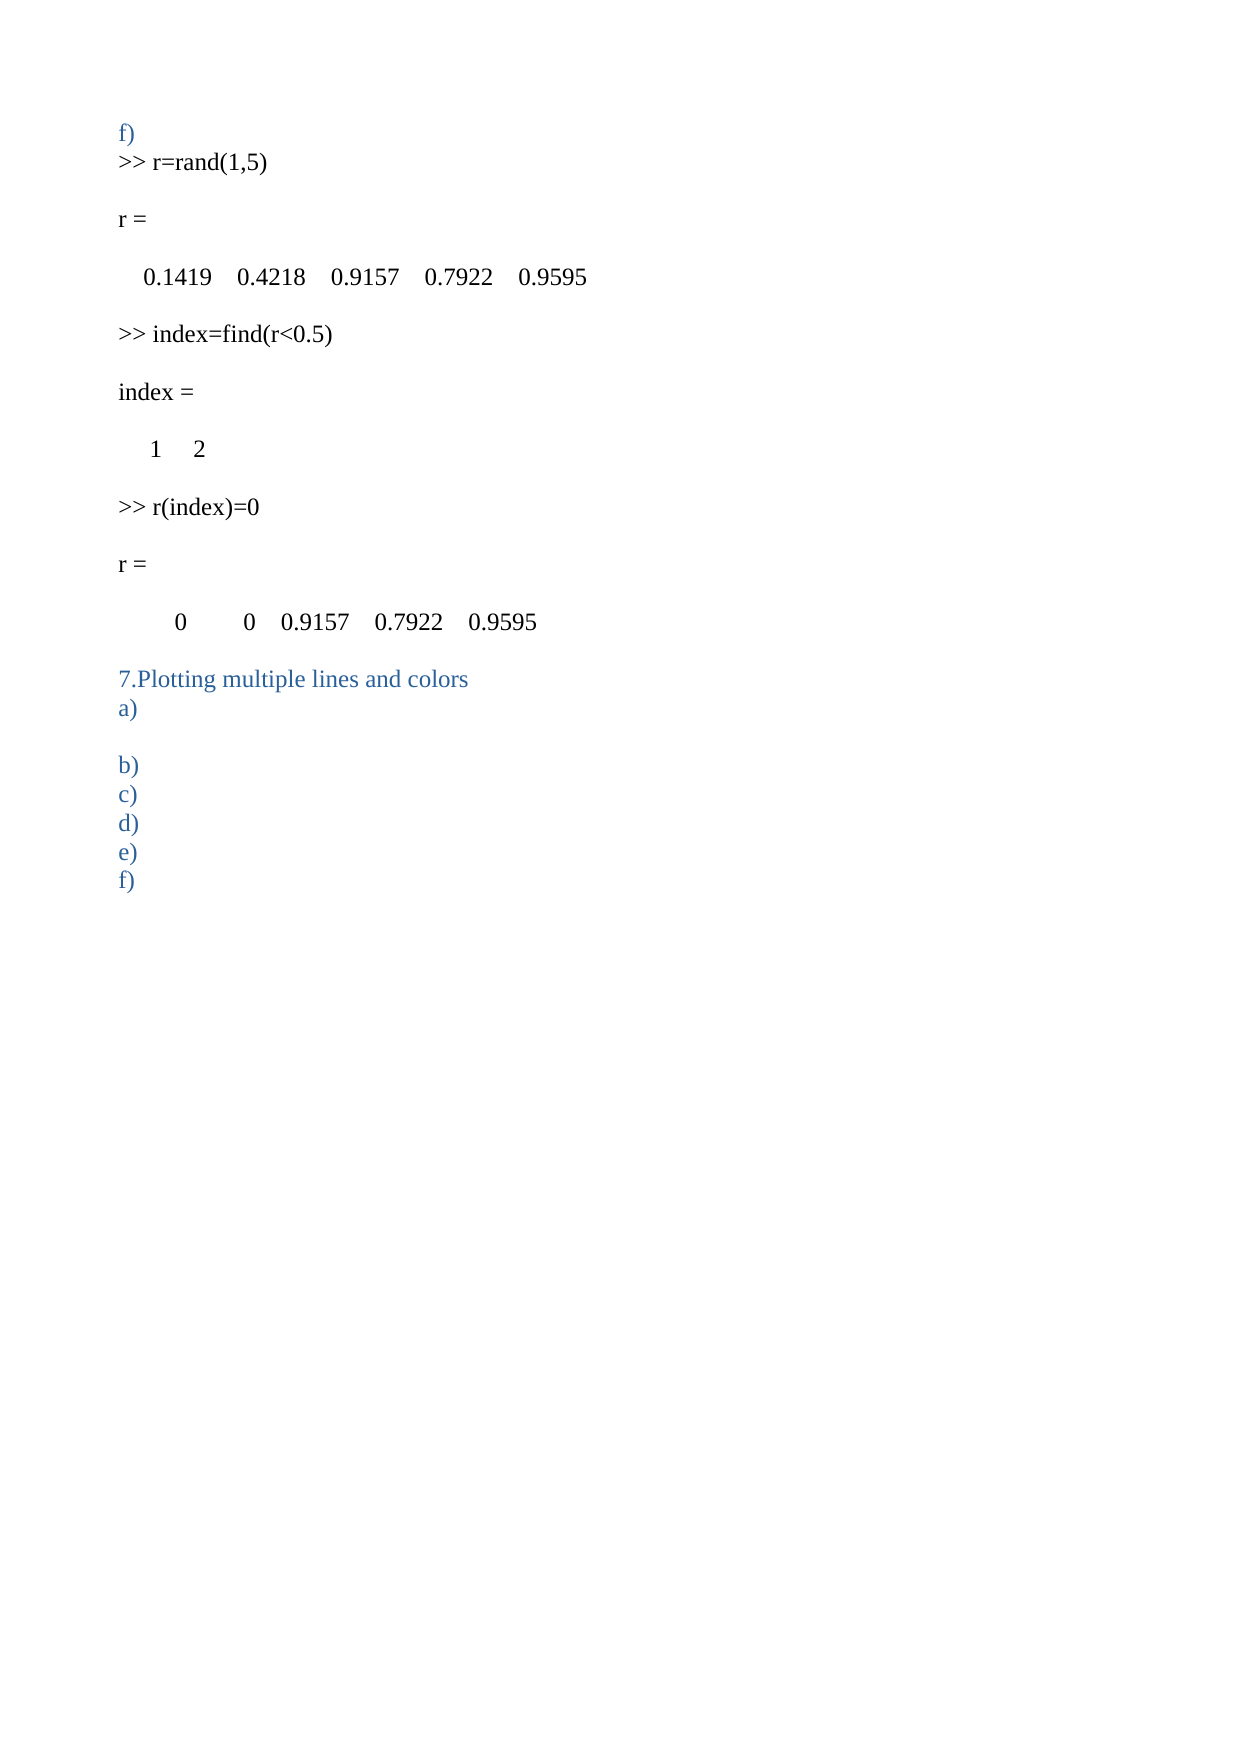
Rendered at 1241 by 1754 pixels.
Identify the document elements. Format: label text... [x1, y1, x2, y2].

text f) [118, 118, 1122, 147]
text index = [118, 377, 1122, 406]
text 7.Plotting multiple lines and colors [118, 664, 1122, 693]
text >> r(index)=0 [118, 492, 1122, 521]
text 0.1419 0.4218 0.9157 0.7922 0.9595 [118, 262, 1122, 291]
text 1 2 [118, 434, 1122, 463]
text r = [118, 204, 1122, 233]
text c) [118, 779, 1122, 808]
text 0 0 0.9157 0.7922 0.9595 [118, 607, 1122, 636]
text e) [118, 837, 1122, 866]
text f) [118, 866, 1122, 894]
text >> index=find(r<0.5) [118, 319, 1122, 348]
text d) [118, 808, 1122, 837]
text >> r=rand(1,5) [118, 147, 1122, 176]
text b) [118, 751, 1122, 779]
text r = [118, 549, 1122, 578]
text a) [118, 693, 1122, 722]
